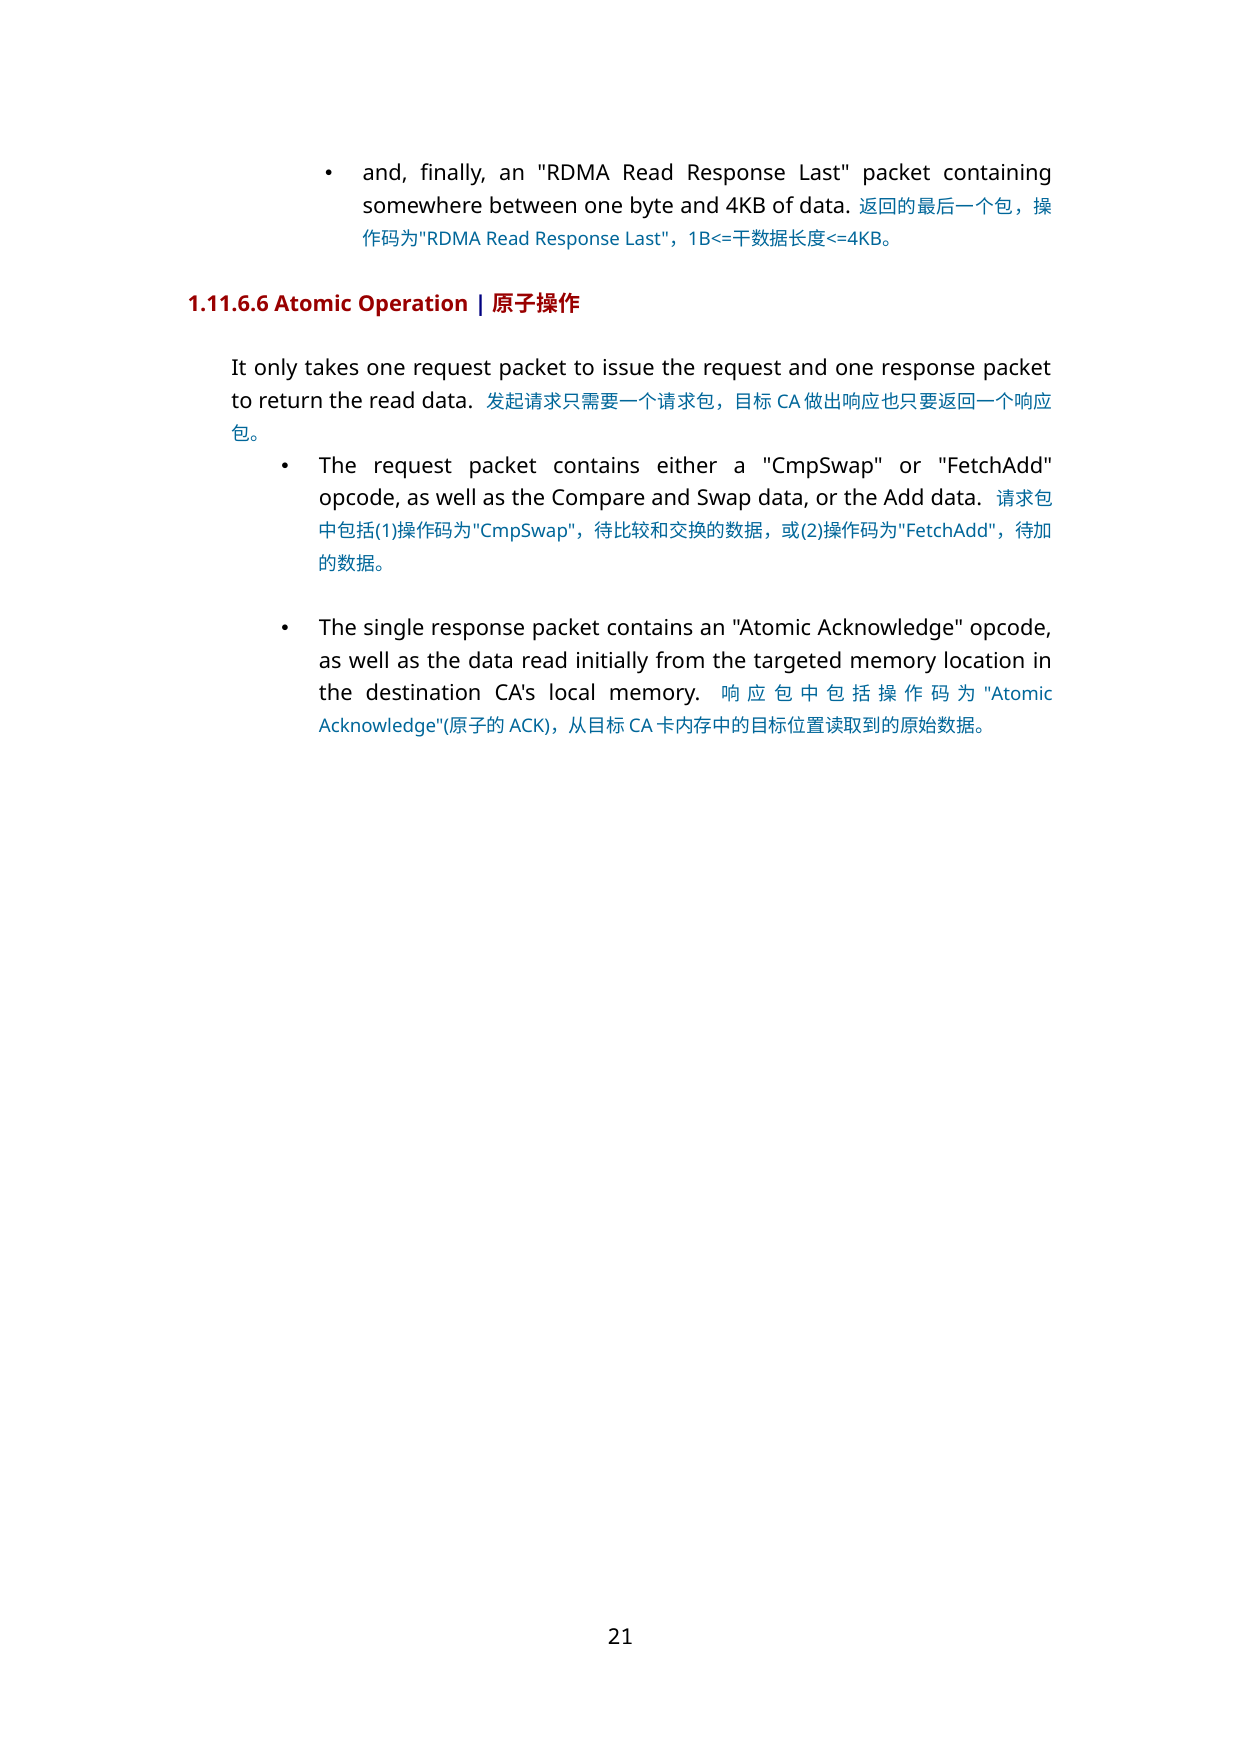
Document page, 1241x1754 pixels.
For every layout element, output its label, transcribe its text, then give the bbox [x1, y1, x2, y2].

picture [809, 231, 822, 240]
picture [920, 198, 933, 203]
list The single response packet contains an "Atomic Acknowledge" opcode, as well as the data read initially from the targeted memory location in the destination CA's local memory. 响应包中包括操作码为"Atomic Acknowledge"(原子的ACK)，从目标CA卡内存中的目标位置读取到的原始数据。 [281, 611, 1053, 741]
list The request packet contains either a "CmpSwap" or "FetchAdd" opcode, as well as the Compare and Swap data, or the Add data. 请求包中包括(1)操作码为"CmpSwap"，待比较和交换的数据，或(2)操作码为"FetchAdd"，待加的数据。 [281, 448, 1053, 578]
picture [939, 685, 947, 691]
picture [868, 522, 876, 528]
picture [739, 400, 750, 406]
text 1.11.6.6 Atomic Operation | 原子操作 [187, 286, 1053, 318]
picture [451, 717, 467, 727]
picture [365, 564, 371, 572]
picture [778, 239, 784, 247]
picture [592, 724, 603, 730]
picture [686, 719, 692, 731]
picture [389, 230, 397, 236]
picture [506, 392, 514, 397]
picture [753, 531, 759, 539]
list and, finally, an "RDMA Read Response Last" packet containing somewhere between one byte and 4KB of data. 返回的最后一个包，操作码为"RDMA Read Response Last"，1B<=干数据长度<=4KB。 [325, 156, 1053, 253]
picture [965, 726, 971, 734]
picture [902, 717, 918, 727]
picture [442, 522, 450, 528]
text It only takes one request packet to issue the request and one response packet to return the read data. 发起请求只需要一个请求包，目标CA做出响应也只要返回一个响应包。 [231, 351, 1053, 448]
picture [755, 724, 766, 730]
